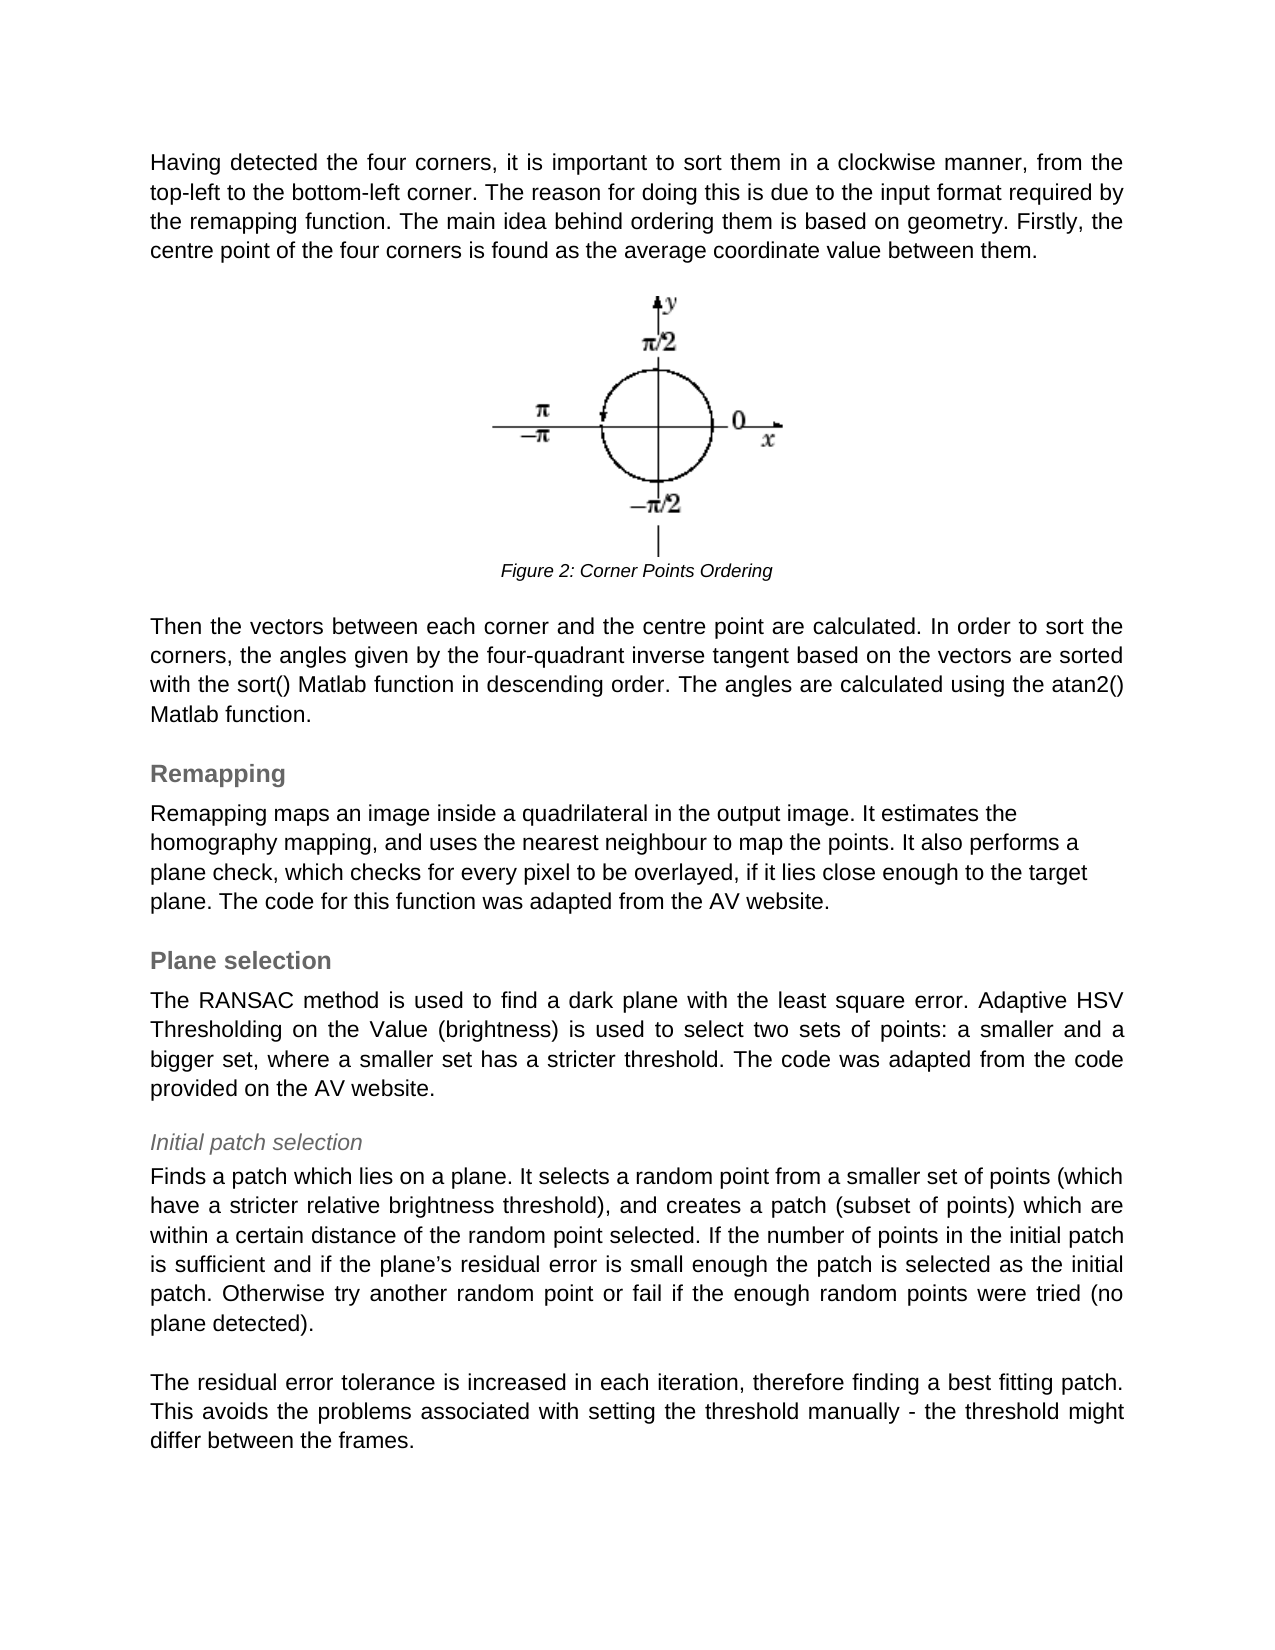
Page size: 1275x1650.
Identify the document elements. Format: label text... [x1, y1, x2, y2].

text The RANSAC method is used to find a dark plane with the least square error. Adaptive HSV Thresholding on the Value (brightness) is used to select two sets of points: a smaller and a bigger set, where a smaller set has a stricter threshold. The code was adapted from the code provided on the AV website. [150, 988, 1125, 1101]
text Having detected the four corners, it is important to sort them in a clockwise manner, from the top-left to the bottom-left corner. The reason for doing this is due to the input format required by the remapping function. The main idea behind ordering them is based on geometry. Firstly, the centre point of the four corners is found as the average coordinate value between them. [150, 150, 1125, 264]
subtitle Remapping [150, 760, 1125, 788]
subtitle Plane selection [150, 947, 1125, 975]
text Figure 2: Corner Points Ordering [150, 560, 1125, 581]
text Finds a patch which lies on a plane. It selects a random point from a smaller set of points (which have a stricter relative brightness threshold), and creates a patch (subset of points) which are within a certain distance of the random point selected. If the number of points in the initial patch is sufficient and if the plane’s residual error is small enough the patch is selected as the initial patch. Otherwise try another random point or fail if the enough random points were tried (no plane detected). [150, 1164, 1125, 1336]
subtitle Initial patch selection [150, 1130, 1125, 1156]
text Then the vectors between each corner and the centre point are calculated. In order to sort the corners, the angles given by the four-quadrant inverse tangent based on the vectors are sorted with the sort() Matlab function in descending order. The angles are calculated using the atan2() Matlab function. [150, 613, 1125, 727]
text The residual error tolerance is increased in each iteration, therefore finding a best fitting patch. This avoids the problems associated with setting the threshold manually - the threshold might differ between the frames. [150, 1369, 1125, 1454]
text Remapping maps an image inside a quadrilateral in the output image. It estimates the homography mapping, and uses the nearest neighbour to map the points. It also performs a plane check, which checks for every pixel to be overlayed, if it lies close enough to the target plane. The code for this function was adapted from the AV website. [150, 801, 1125, 914]
picture [492, 296, 783, 557]
